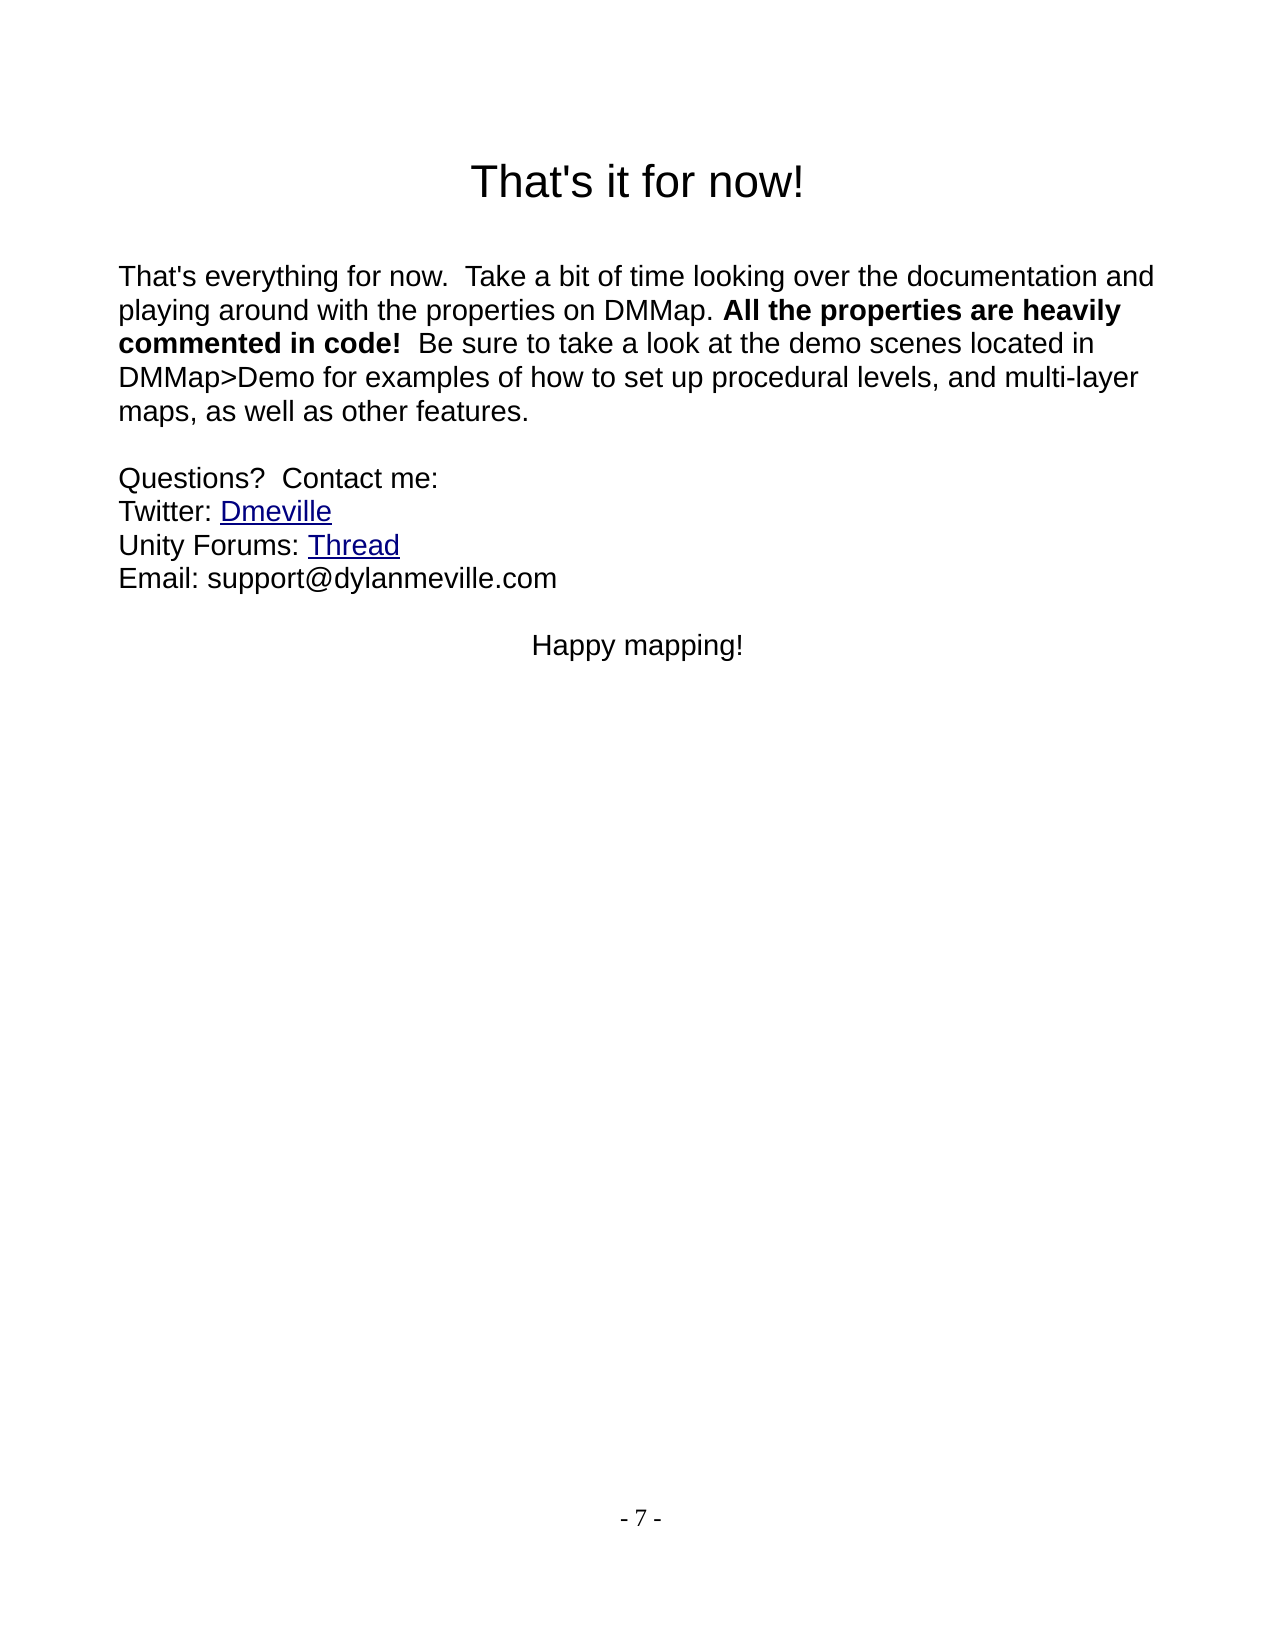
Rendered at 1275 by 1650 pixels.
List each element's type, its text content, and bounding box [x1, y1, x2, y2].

text Twitter: Dmeville [118, 494, 1157, 528]
text Questions? Contact me: [118, 461, 1157, 494]
text Unity Forums: Thread [118, 528, 1157, 561]
text That's it for now! [118, 154, 1157, 207]
text That's everything for now. Take a bit of time looking over the documentation and playing around with the properties on DMMap. All the properties are heavily commented in code! Be sure to take a look at the demo scenes located in DMMap>Demo for examples of how to set up procedural levels, and multi-layer maps, as well as other features. [118, 259, 1157, 427]
text Happy mapping! [118, 628, 1157, 662]
text Email: support@dylanmeville.com [118, 561, 1157, 595]
